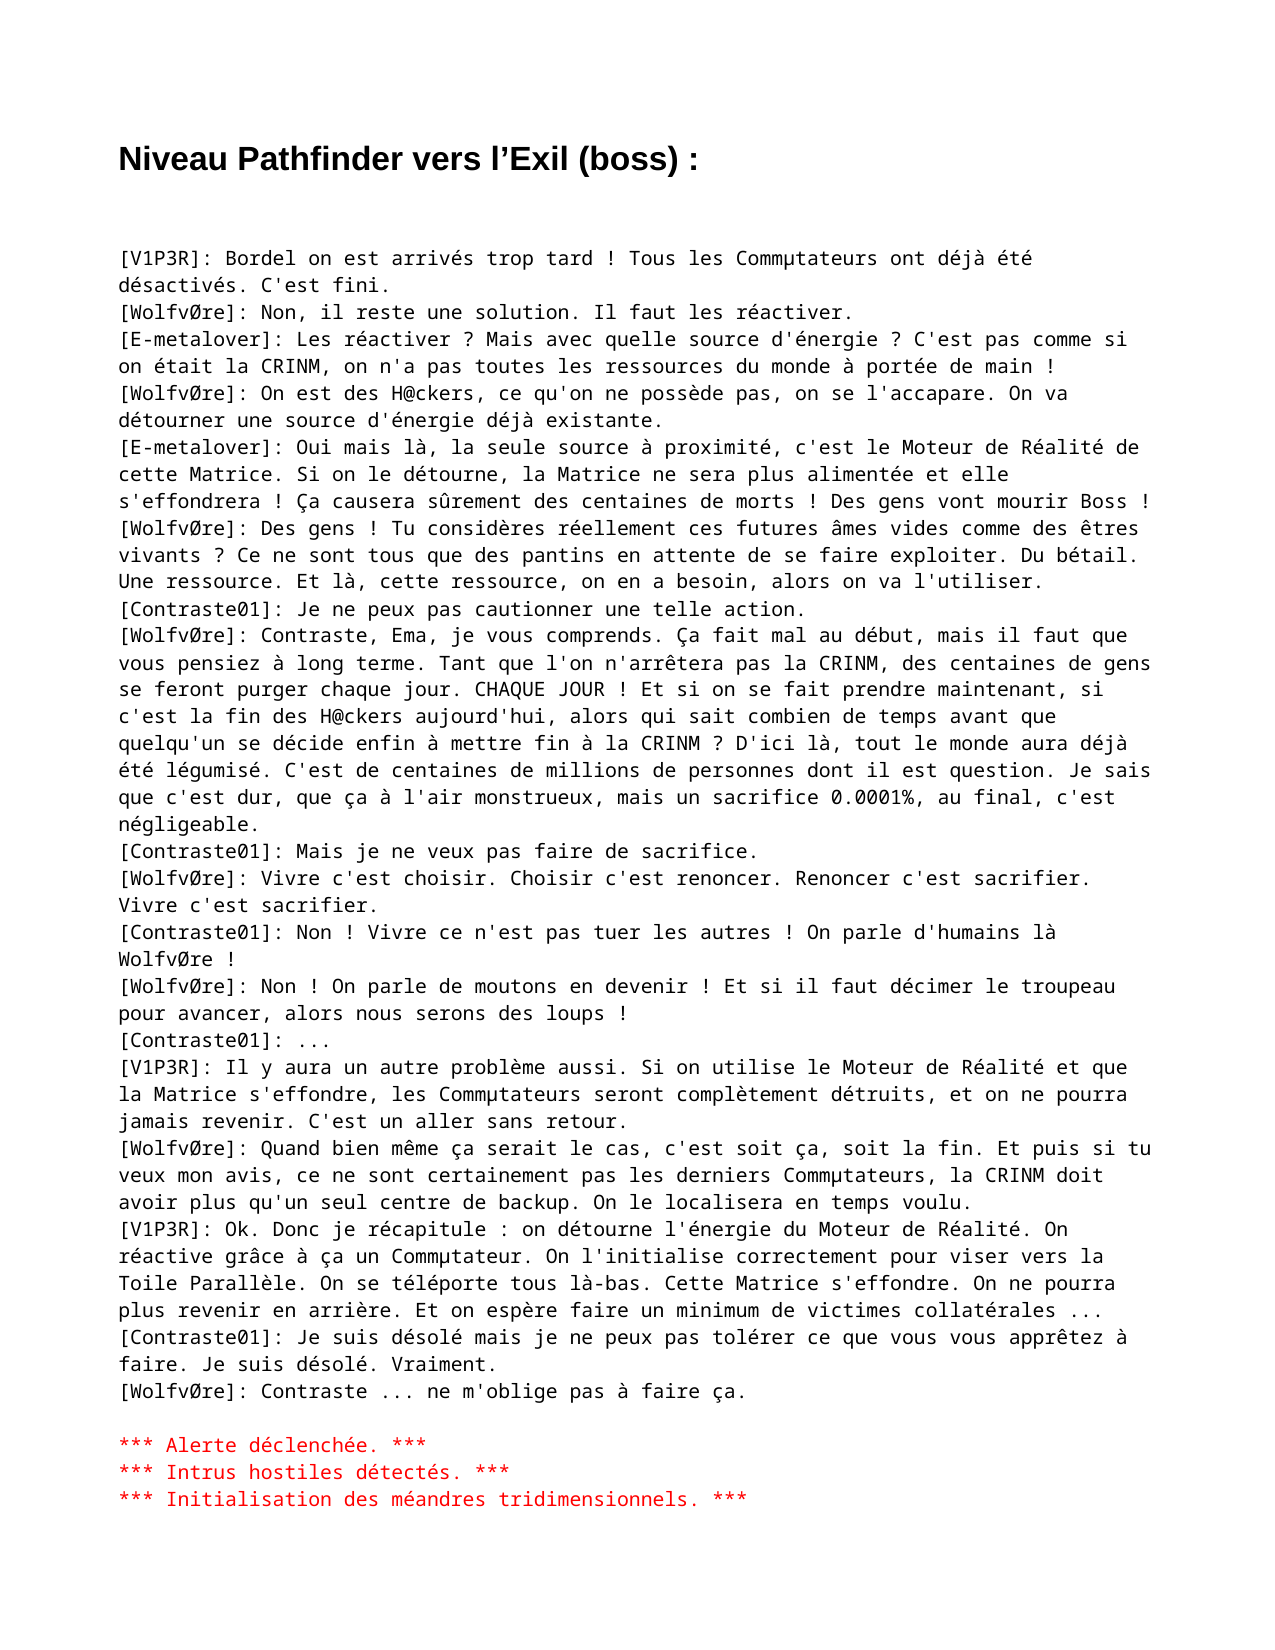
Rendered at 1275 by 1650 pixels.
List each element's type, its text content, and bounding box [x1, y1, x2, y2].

text [WolfvØre]: Contraste ... ne m'oblige pas à faire ça. [118, 1377, 1157, 1404]
text [Contraste01]: Non ! Vivre ce n'est pas tuer les autres ! On parle d'humains là WolfvØre ! [118, 918, 1157, 972]
text [WolfvØre]: On est des H@ckers, ce qu'on ne possède pas, on se l'accapare. On va détourner une source d'énergie déjà existante. [118, 379, 1157, 433]
text [V1P3R]: Bordel on est arrivés trop tard ! Tous les Commµtateurs ont déjà été désactivés. C'est fini. [118, 244, 1157, 298]
text *** Initialisation des méandres tridimensionnels. *** [118, 1485, 1157, 1512]
text [WolfvØre]: Vivre c'est choisir. Choisir c'est renoncer. Renoncer c'est sacrifier. Vivre c'est sacrifier. [118, 864, 1157, 918]
text [Contraste01]: Je ne peux pas cautionner une telle action. [118, 595, 1157, 622]
text [V1P3R]: Ok. Donc je récapitule : on détourne l'énergie du Moteur de Réalité. On réactive grâce à ça un Commµtateur. On l'initialise correctement pour viser vers la Toile Parallèle. On se téléporte tous là-bas. Cette Matrice s'effondre. On ne pourra plus revenir en arrière. Et on espère faire un minimum de victimes collatérales ... [118, 1215, 1157, 1323]
text *** Intrus hostiles détectés. *** [118, 1458, 1157, 1485]
text [Contraste01]: ... [118, 1026, 1157, 1053]
text [WolfvØre]: Des gens ! Tu considères réellement ces futures âmes vides comme des êtres vivants ? Ce ne sont tous que des pantins en attente de se faire exploiter. Du bétail. Une ressource. Et là, cette ressource, on en a besoin, alors on va l'utiliser. [118, 514, 1157, 595]
text [WolfvØre]: Quand bien même ça serait le cas, c'est soit ça, soit la fin. Et puis si tu veux mon avis, ce ne sont certainement pas les derniers Commµtateurs, la CRINM doit avoir plus qu'un seul centre de backup. On le localisera en temps voulu. [118, 1134, 1157, 1215]
text [WolfvØre]: Non, il reste une solution. Il faut les réactiver. [118, 298, 1157, 325]
text [WolfvØre]: Contraste, Ema, je vous comprends. Ça fait mal au début, mais il faut que vous pensiez à long terme. Tant que l'on n'arrêtera pas la CRINM, des centaines de gens se feront purger chaque jour. CHAQUE JOUR ! Et si on se fait prendre maintenant, si c'est la fin des H@ckers aujourd'hui, alors qui sait combien de temps avant que quelqu'un se décide enfin à mettre fin à la CRINM ? D'ici là, tout le monde aura déjà été légumisé. C'est de centaines de millions de personnes dont il est question. Je sais que c'est dur, que ça à l'air monstrueux, mais un sacrifice 0.0001%, au final, c'est négligeable. [118, 622, 1157, 838]
text [Contraste01]: Mais je ne veux pas faire de sacrifice. [118, 838, 1157, 864]
text [E-metalover]: Les réactiver ? Mais avec quelle source d'énergie ? C'est pas comme si on était la CRINM, on n'a pas toutes les ressources du monde à portée de main ! [118, 325, 1157, 379]
text *** Alerte déclenchée. *** [118, 1431, 1157, 1458]
text [WolfvØre]: Non ! On parle de moutons en devenir ! Et si il faut décimer le troupeau pour avancer, alors nous serons des loups ! [118, 972, 1157, 1026]
text [V1P3R]: Il y aura un autre problème aussi. Si on utilise le Moteur de Réalité et que la Matrice s'effondre, les Commµtateurs seront complètement détruits, et on ne pourra jamais revenir. C'est un aller sans retour. [118, 1053, 1157, 1134]
text [E-metalover]: Oui mais là, la seule source à proximité, c'est le Moteur de Réalité de cette Matrice. Si on le détourne, la Matrice ne sera plus alimentée et elle s'effondrera ! Ça causera sûrement des centaines de morts ! Des gens vont mourir Boss ! [118, 433, 1157, 514]
text [Contraste01]: Je suis désolé mais je ne peux pas tolérer ce que vous vous apprêtez à faire. Je suis désolé. Vraiment. [118, 1323, 1157, 1377]
subtitle Niveau Pathfinder vers l’Exil (boss) : [118, 139, 1157, 178]
